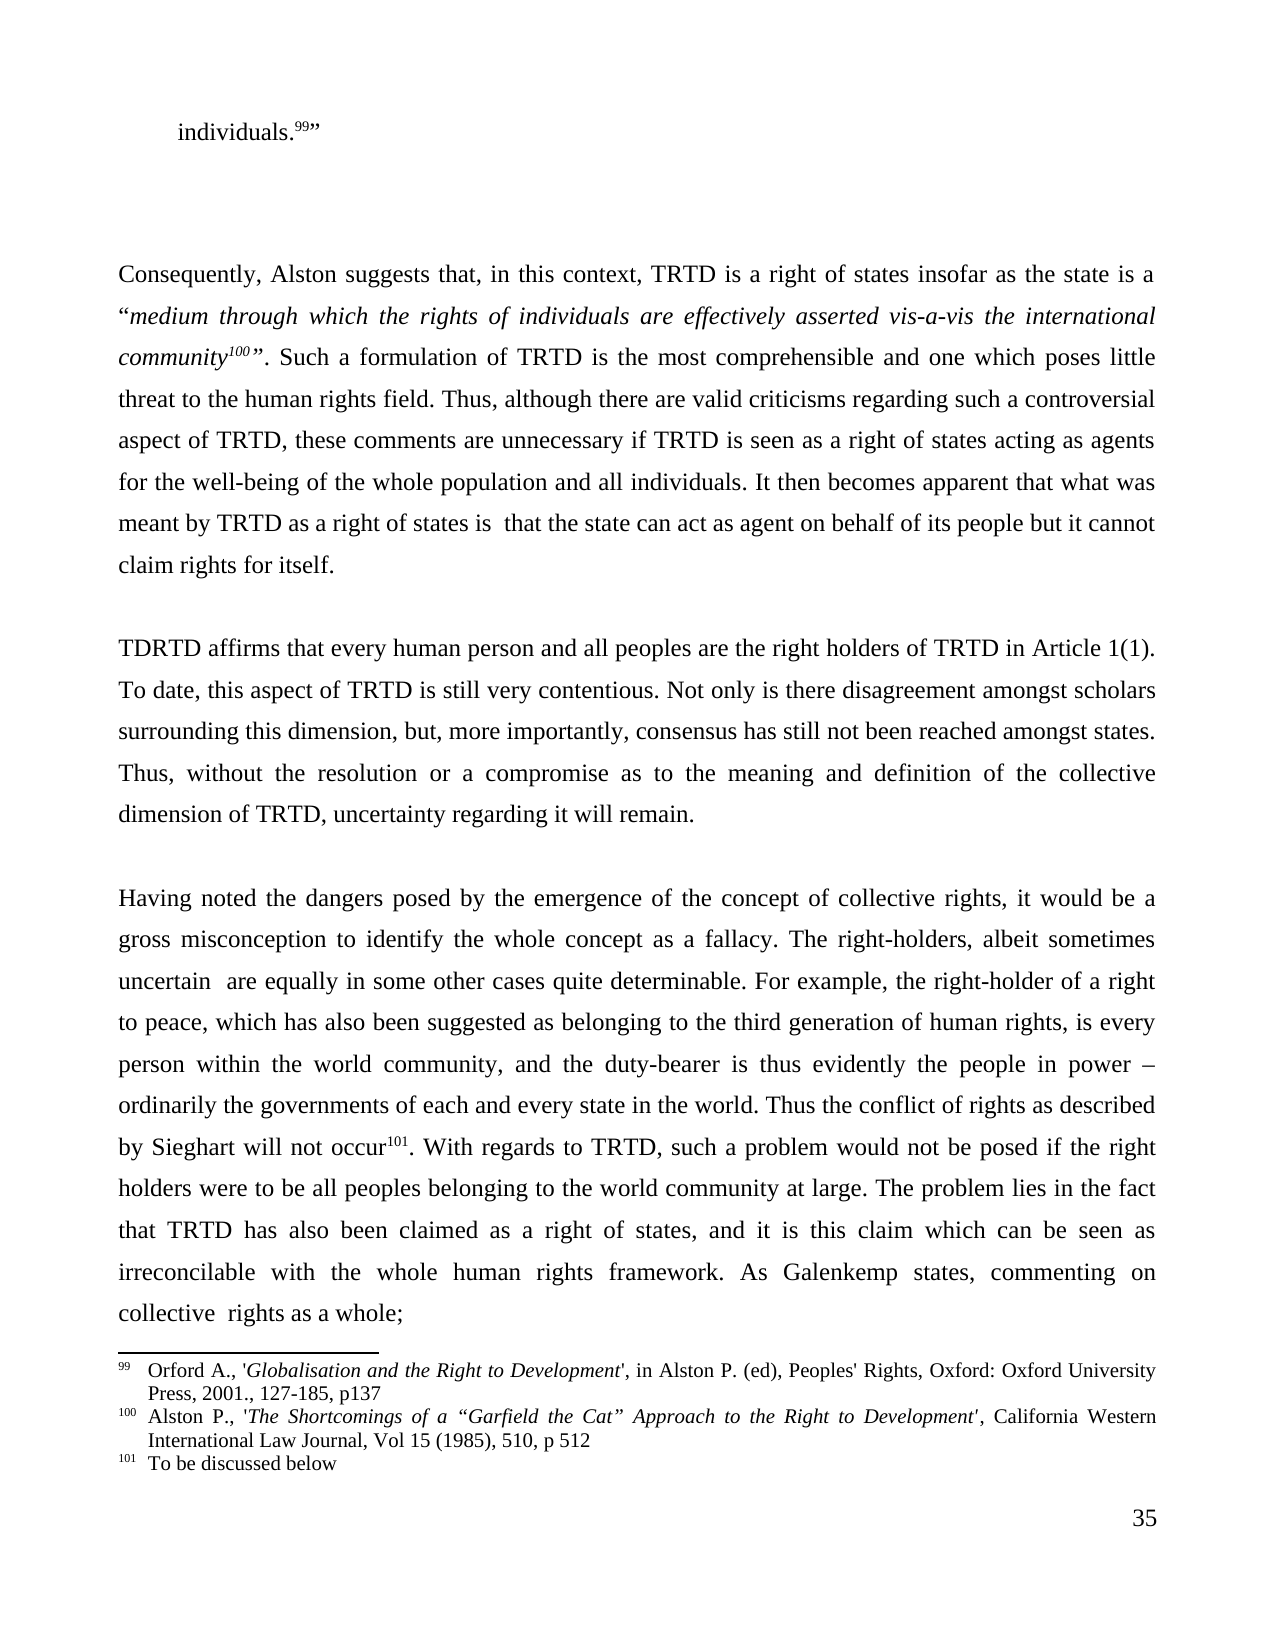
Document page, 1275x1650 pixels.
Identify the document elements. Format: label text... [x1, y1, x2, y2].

text Having noted the dangers posed by the emergence of the concept of collective rights, it would be a gross misconception to identify the whole concept as a fallacy. The right-holders, albeit sometimes uncertain are equally in some other cases quite determinable. For example, the right-holder of a right to peace, which has also been suggested as belonging to the third generation of human rights, is every person within the world community, and the duty-bearer is thus evidently the people in power – ordinarily the governments of each and every state in the world. Thus the conflict of rights as described by Sieghart will not occur. With regards to TRTD, such a problem would not be posed if the right holders were to be all peoples belonging to the world community at large. The problem lies in the fact that TRTD has also been claimed as a right of states, and it is this claim which can be seen as irreconcilable with the whole human rights framework. As Galenkemp states, commenting on collective rights as a whole; [118, 884, 1157, 1327]
text Alston P., 'The Shortcomings of a “Garfield the Cat” Approach to the Right to Development', California Western International Law Journal, Vol 15 (1985), 510, p 512 [118, 1405, 1157, 1452]
text To be discussed below [118, 1452, 1157, 1475]
text Orford A., 'Globalisation and the Right to Development', in Alston P. (ed), Peoples' Rights, Oxford: Oxford University Press, 2001., 127-185, p137 [118, 1359, 1157, 1405]
text individuals.” [177, 118, 1098, 146]
text Consequently, Alston suggests that, in this context, TRTD is a right of states insofar as the state is a “medium through which the rights of individuals are effectively asserted vis-a-vis the international community”. Such a formulation of TRTD is the most comprehensible and one which poses little threat to the human rights field. Thus, although there are valid criticisms regarding such a controversial aspect of TRTD, these comments are unnecessary if TRTD is seen as a right of states acting as agents for the well-being of the whole population and all individuals. It then becomes apparent that what was meant by TRTD as a right of states is that the state can act as agent on behalf of its people but it cannot claim rights for itself. [118, 260, 1157, 579]
text TDRTD affirms that every human person and all peoples are the right holders of TRTD in Article 1(1). To date, this aspect of TRTD is still very contentious. Not only is there disagreement amongst scholars surrounding this dimension, but, more importantly, consensus has still not been reached amongst states. Thus, without the resolution or a compromise as to the meaning and definition of the collective dimension of TRTD, uncertainty regarding it will remain. [118, 634, 1157, 828]
